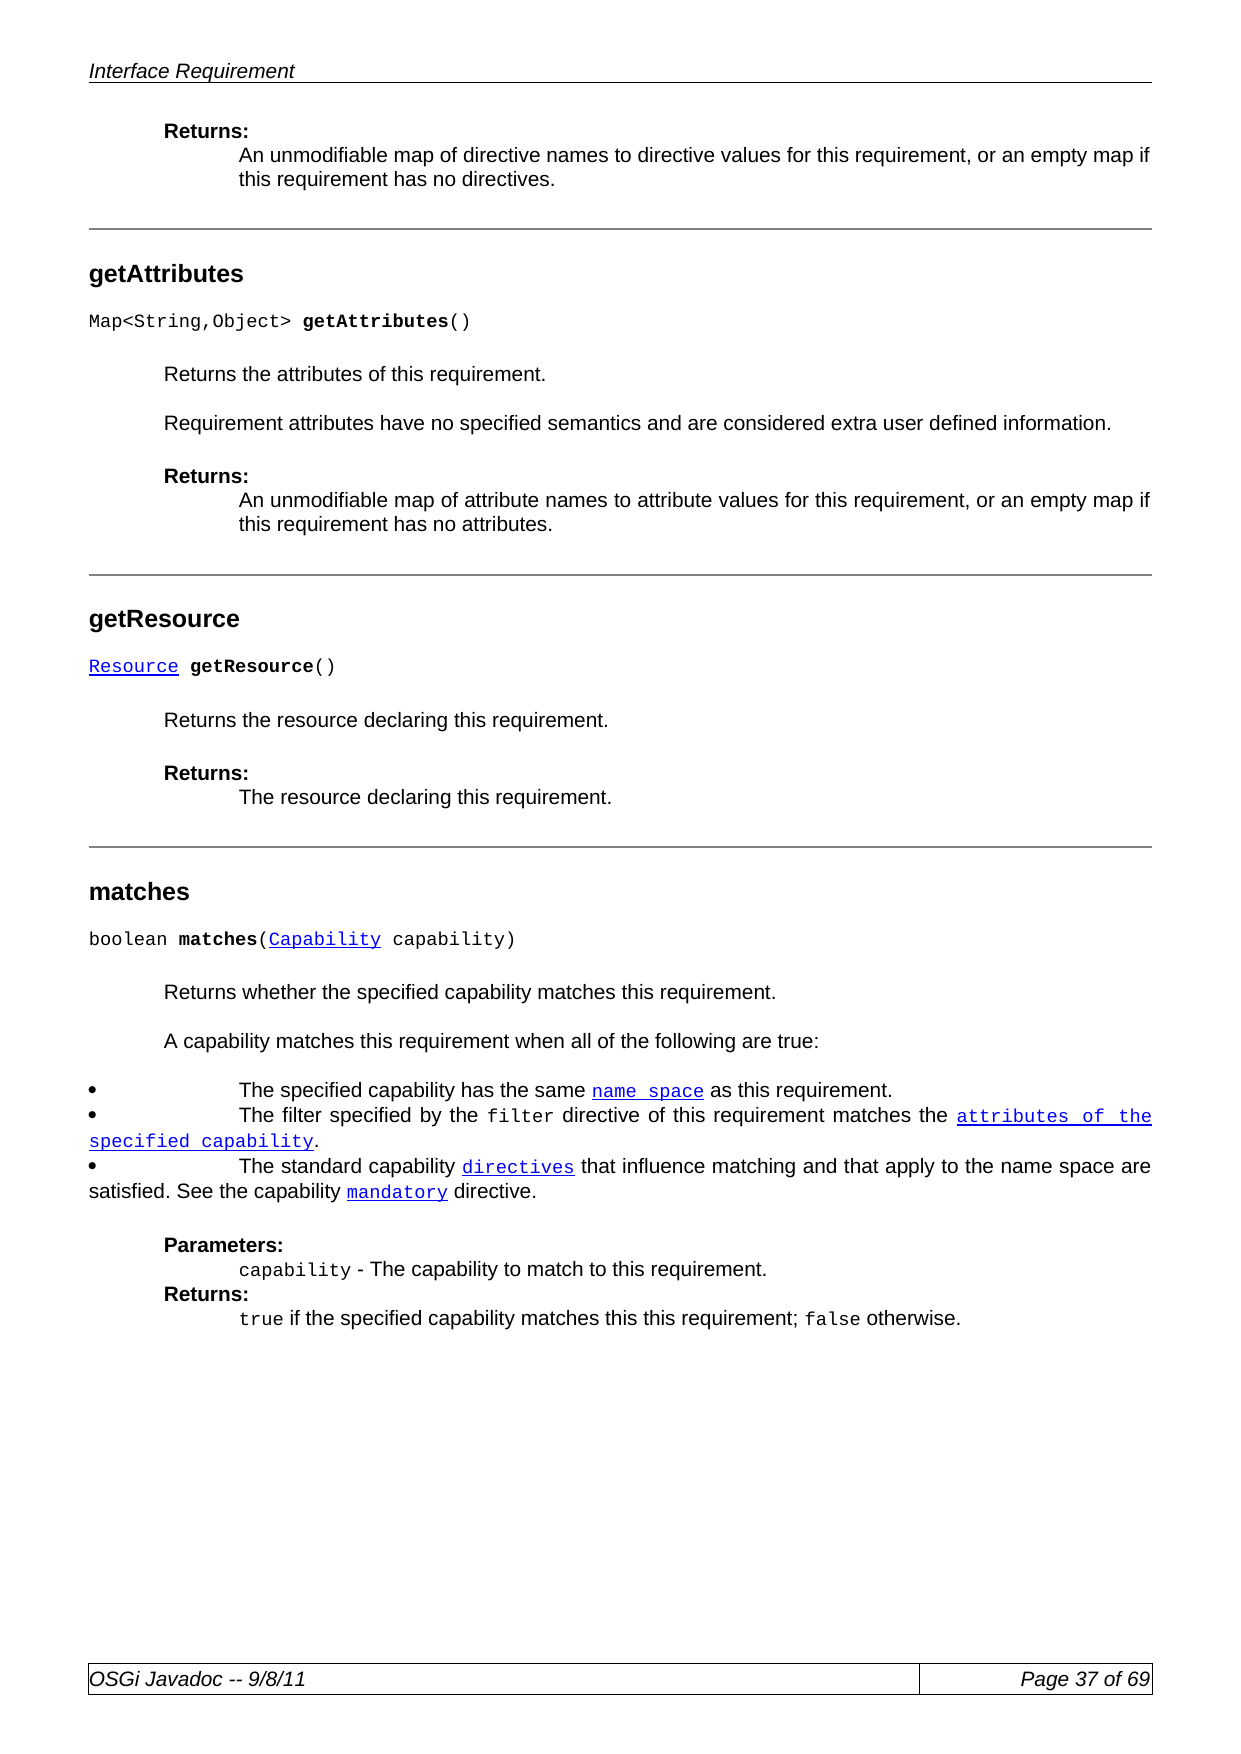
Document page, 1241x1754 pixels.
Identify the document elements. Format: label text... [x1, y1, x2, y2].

text Returns: [163, 118, 1152, 142]
text Returns: [163, 464, 1152, 488]
subtitle getAttributes [88, 258, 1152, 287]
text Resource getResource() [88, 657, 1152, 678]
text boolean matches(Capability capability) [88, 929, 1152, 951]
text An unmodifiable map of attribute names to attribute values for this requirement, or an empty map if this requirement has no attributes. [238, 488, 1152, 536]
text Parameters: [163, 1233, 1152, 1257]
text Map<String,Object> getAttributes() [88, 311, 1152, 333]
text An unmodifiable map of directive names to directive values for this requirement, or an empty map if this requirement has no directives. [238, 142, 1152, 190]
text Returns the attributes of this requirement. [163, 362, 1152, 386]
text Returns the resource declaring this requirement. [163, 707, 1152, 731]
text Returns whether the specified capability matches this requirement. [163, 980, 1152, 1004]
list The filter specified by the filter directive of this requirement matches the attributes of the specified capability. [88, 1103, 1152, 1153]
text Requirement attributes have no specified semantics and are considered extra user defined information. [163, 411, 1152, 435]
text The resource declaring this requirement. [238, 784, 1152, 808]
text true if the specified capability matches this this requirement; false otherwise. [238, 1306, 1152, 1331]
subtitle getResource [88, 604, 1152, 633]
subtitle matches [88, 877, 1152, 905]
text Returns: [163, 761, 1152, 784]
list The standard capability directives that influence matching and that apply to the name space are satisfied. See the capability mandatory directive. [88, 1153, 1152, 1204]
text Returns: [163, 1282, 1152, 1306]
text capability - The capability to match to this requirement. [238, 1257, 1152, 1282]
list The specified capability has the same name space as this requirement. [88, 1078, 1152, 1103]
text A capability matches this requirement when all of the following are true: [163, 1029, 1152, 1053]
